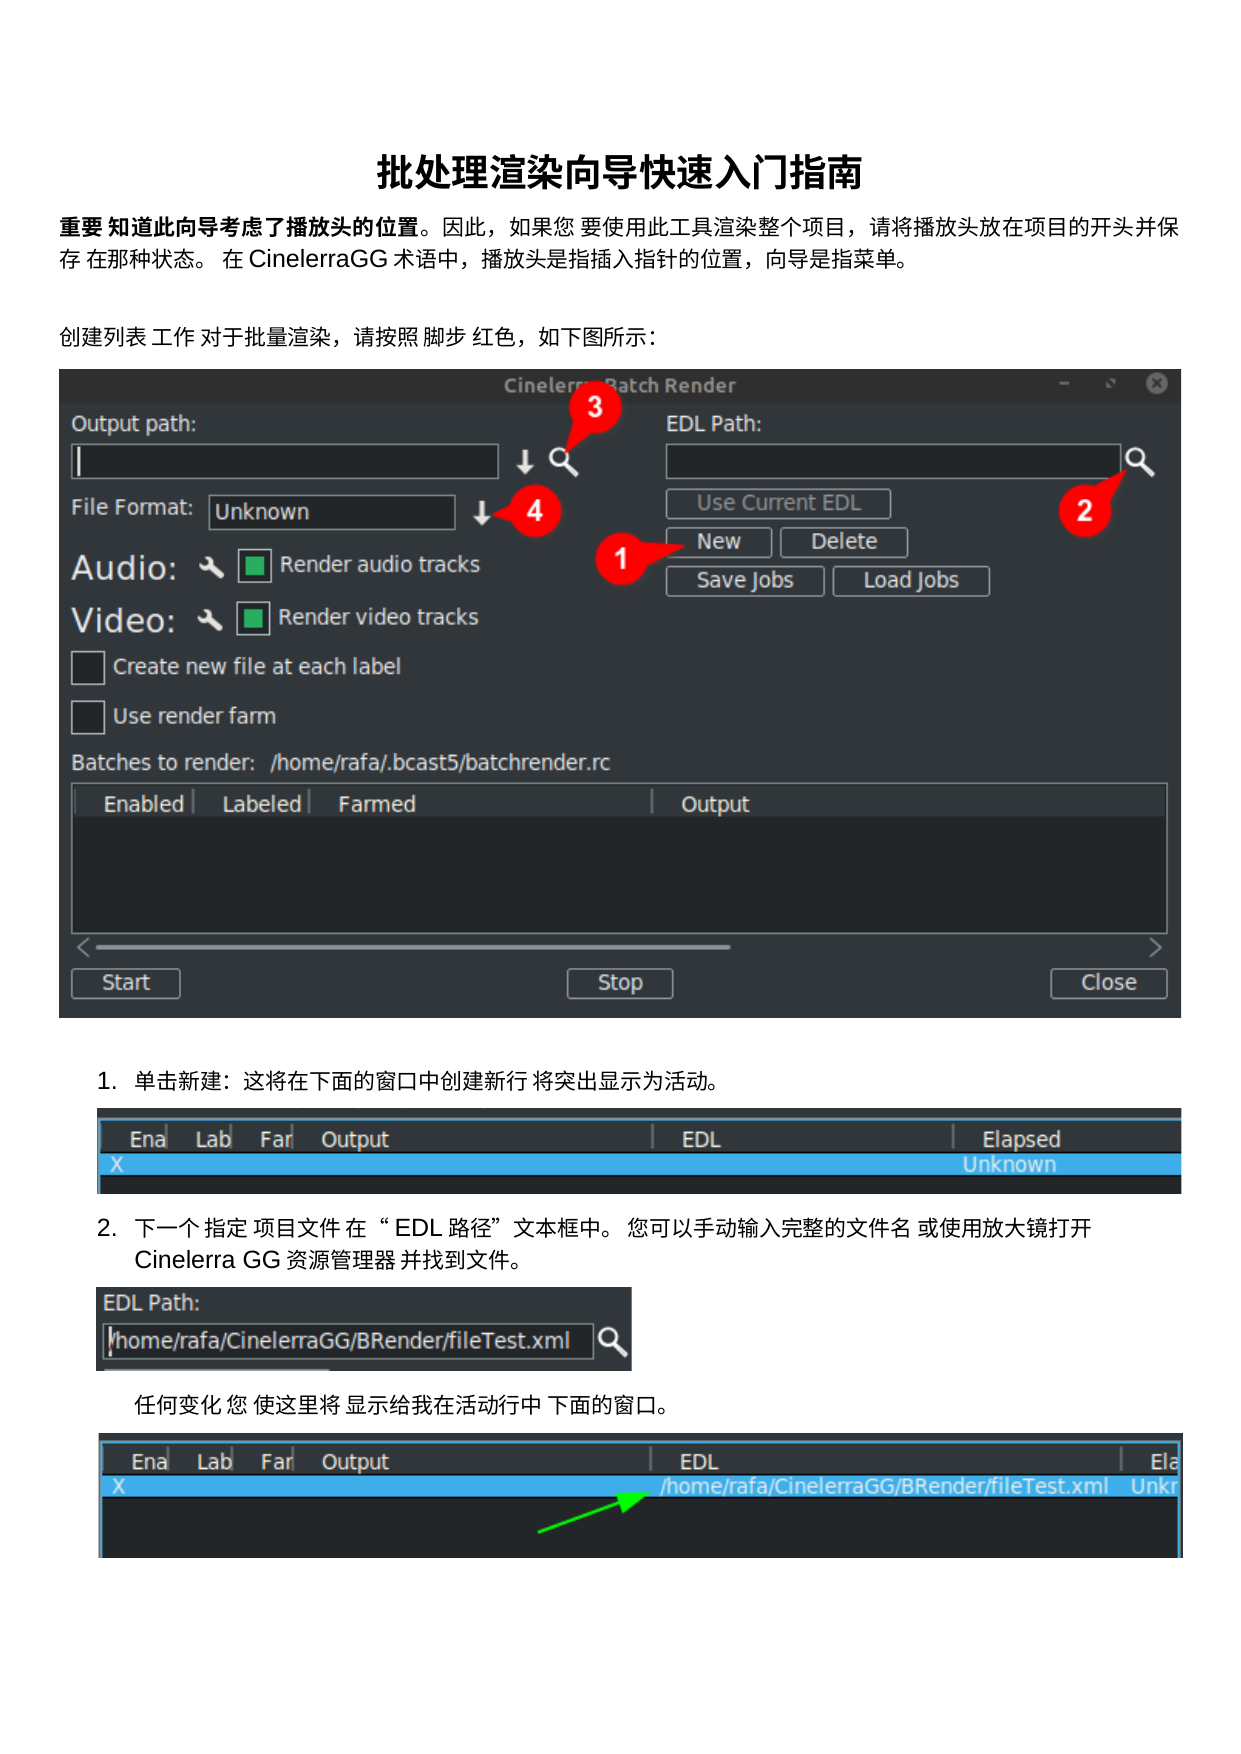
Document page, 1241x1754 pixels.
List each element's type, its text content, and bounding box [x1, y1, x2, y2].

text 创建列表 工作 对于批量渲染，请按照 脚步 红色，如下图所示： [59, 320, 1181, 351]
picture [96, 1287, 632, 1371]
picture [98, 1433, 1183, 1558]
list 单击新建：这将在下面的窗口中创建新行 将突出显示为活动。 [97, 1064, 1181, 1095]
picture [97, 1108, 1182, 1194]
text 重要 知道此向导考虑了播放头的位置。因此，如果您 要使用此工具渲染整个项目，请将播放头放在项目的开头并保存 在那种状态。 在CinelerraGG术语中，播放头是指插入指针的位置，向导是指菜单。 [59, 210, 1181, 273]
list 任何变化 您 使这里将 显示给我在活动行中 下面的窗口。 [97, 1292, 1181, 1420]
subtitle 批处理渲染向导快速入门指南 [59, 143, 1181, 197]
picture [59, 369, 1182, 1018]
list 下一个 指定 项目文件 在“ EDL路径”文本框中。 您可以手动输入完整的文件名 或使用放大镜打开Cinelerra GG资源管理器 并找到文件。 [97, 1194, 1181, 1275]
